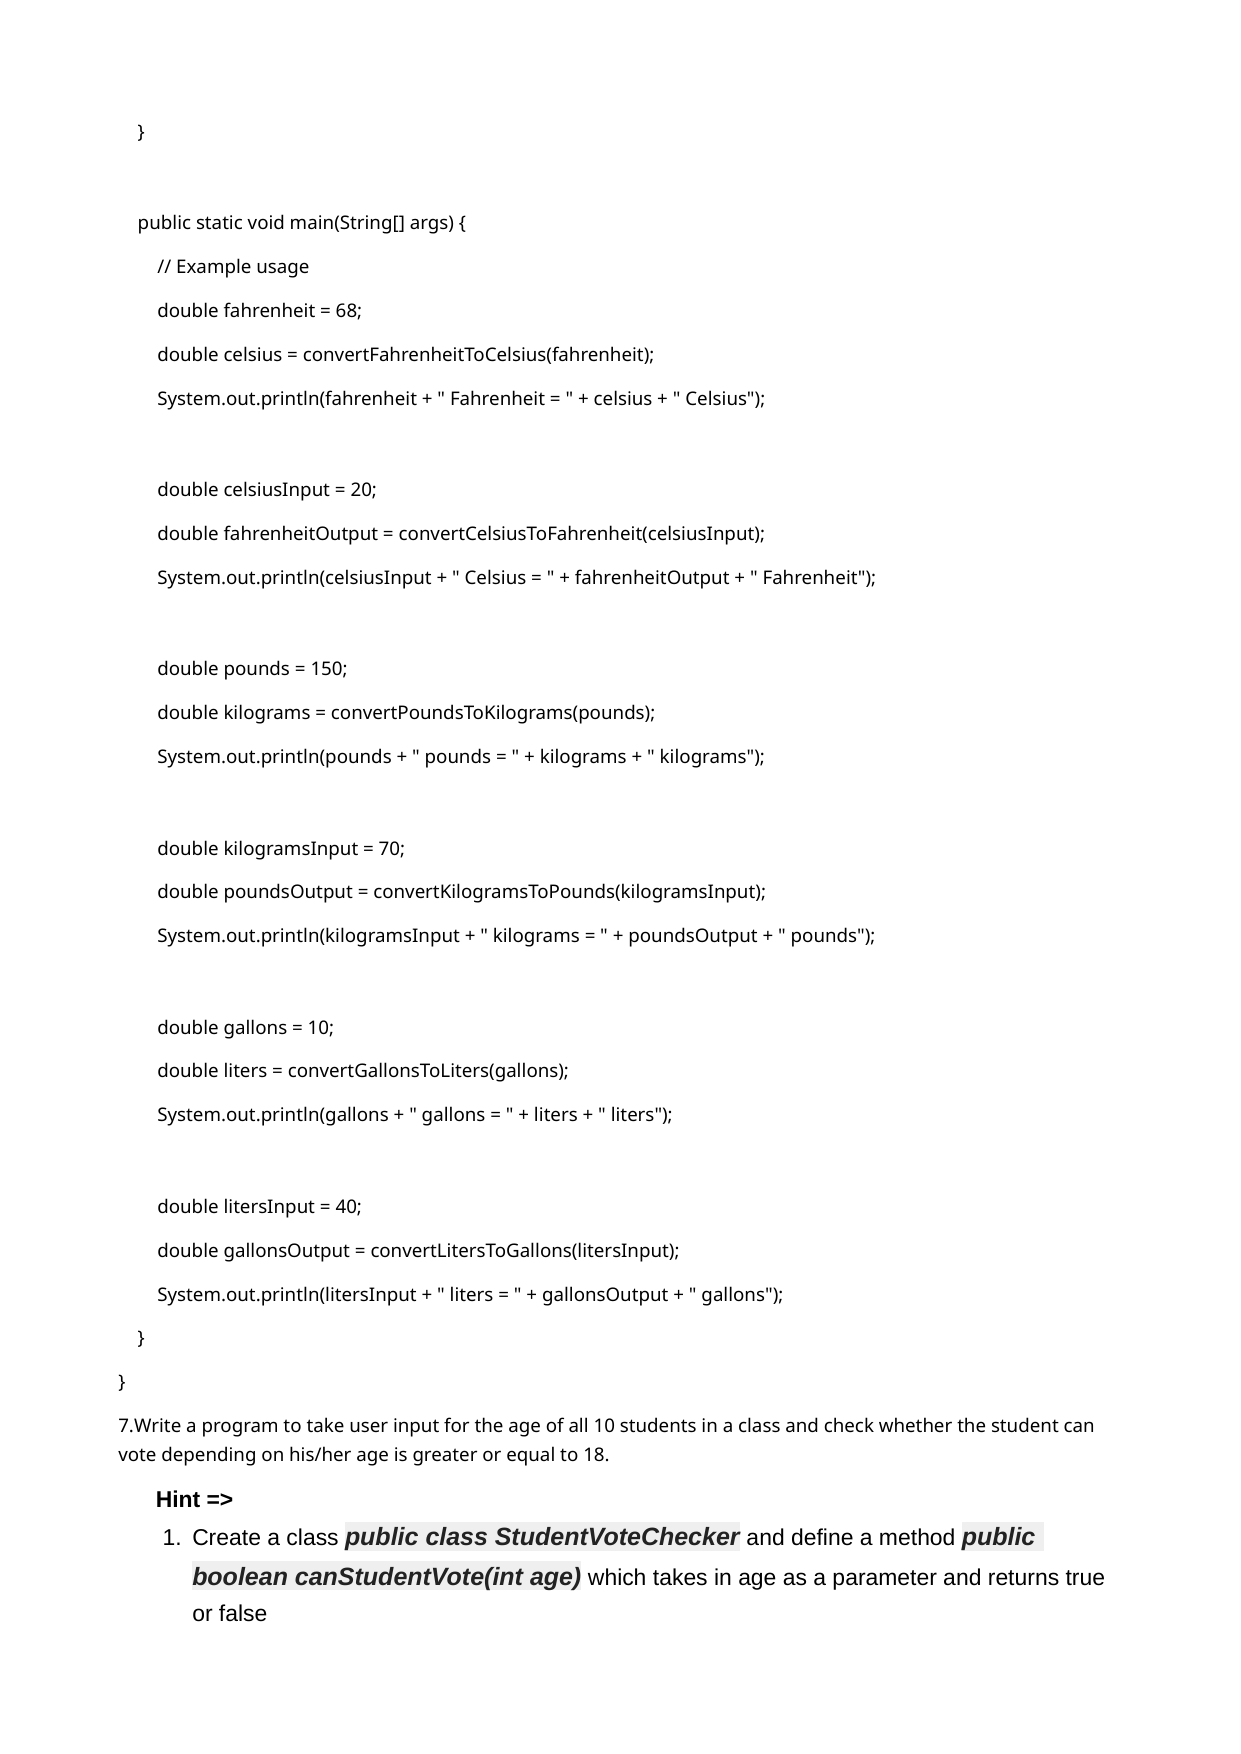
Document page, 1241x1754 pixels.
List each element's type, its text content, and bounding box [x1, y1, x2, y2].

text System.out.println(celsiusInput + " Celsius = " + fahrenheitOutput + " Fahrenheit"); [118, 564, 1122, 590]
text System.out.println(fahrenheit + " Fahrenheit = " + celsius + " Celsius"); [118, 385, 1122, 411]
text double celsius = convertFahrenheitToCelsius(fahrenheit); [118, 341, 1122, 367]
text double kilogramsInput = 70; [118, 835, 1122, 860]
text System.out.println(pounds + " pounds = " + kilograms + " kilograms"); [118, 743, 1122, 769]
text double poundsOutput = convertKilogramsToPounds(kilogramsInput); [118, 879, 1122, 904]
text } [118, 1368, 1122, 1394]
text double kilograms = convertPoundsToKilograms(pounds); [118, 699, 1122, 725]
text double celsiusInput = 20; [118, 476, 1122, 502]
text } [118, 118, 1122, 144]
text Hint => [156, 1486, 1122, 1512]
text double gallons = 10; [118, 1014, 1122, 1039]
text System.out.println(kilogramsInput + " kilograms = " + poundsOutput + " pounds"); [118, 922, 1122, 948]
text 7.Write a program to take user input for the age of all 10 students in a class and check whether the student can vote depending on his/her age is greater or equal to 18. [118, 1412, 1122, 1467]
text System.out.println(gallons + " gallons = " + liters + " liters"); [118, 1102, 1122, 1127]
text double pounds = 150; [118, 656, 1122, 681]
text double gallonsOutput = convertLitersToGallons(litersInput); [118, 1237, 1122, 1262]
text double fahrenheit = 68; [118, 297, 1122, 323]
text double liters = convertGallonsToLiters(gallons); [118, 1058, 1122, 1083]
text double fahrenheitOutput = convertCelsiusToFahrenheit(celsiusInput); [118, 520, 1122, 546]
text public static void main(String[] args) { [118, 209, 1122, 235]
list Create a class public class StudentVoteChecker and define a method public boolean canStudentVote(int age) which takes in age as a parameter and returns true or false [162, 1522, 1122, 1627]
text double litersInput = 40; [118, 1193, 1122, 1219]
text } [118, 1325, 1122, 1350]
text // Example usage [118, 253, 1122, 279]
text System.out.println(litersInput + " liters = " + gallonsOutput + " gallons"); [118, 1281, 1122, 1306]
